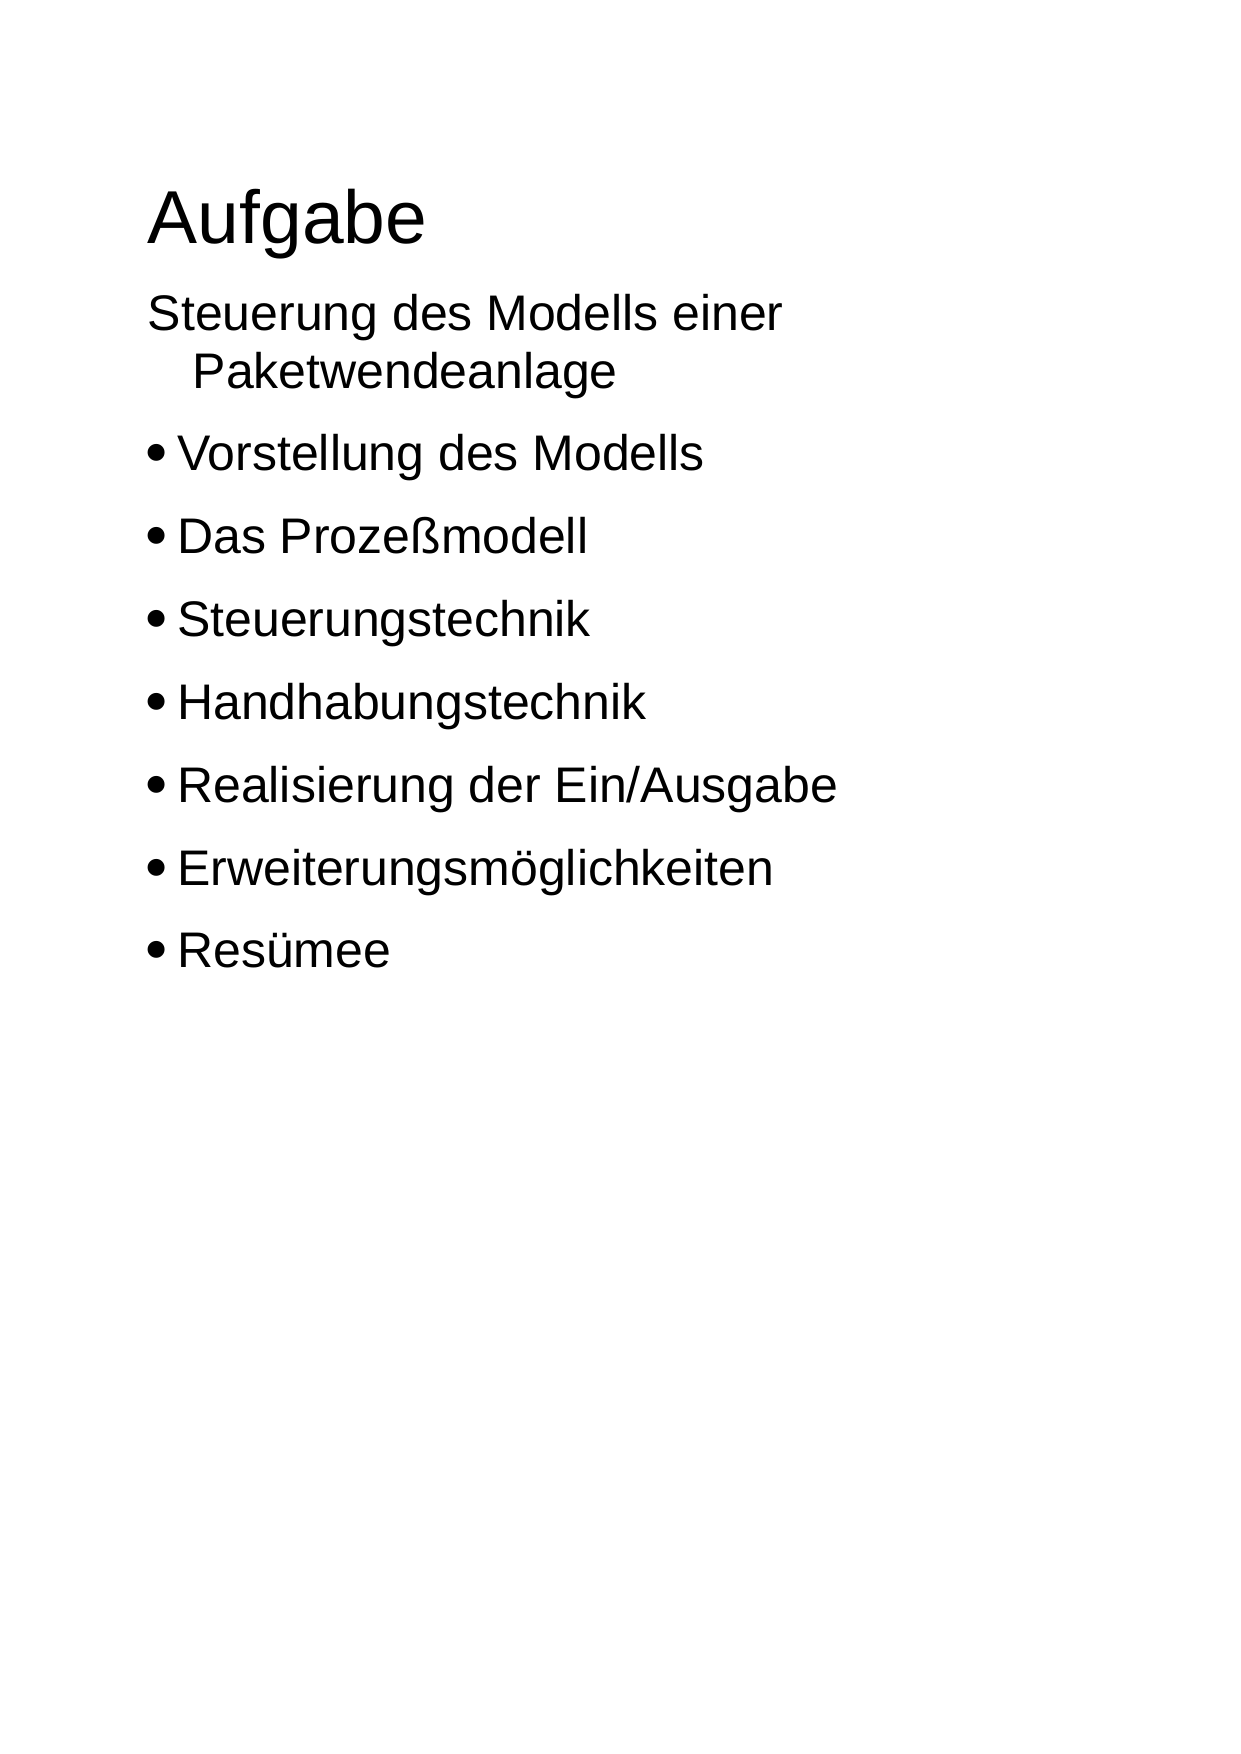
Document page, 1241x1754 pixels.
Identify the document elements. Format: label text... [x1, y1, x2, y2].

subtitle Steuerungstechnik [148, 589, 1093, 647]
subtitle Vorstellung des Modells [148, 424, 1093, 482]
subtitle Handhabungstechnik [148, 672, 1093, 730]
subtitle Das Prozeßmodell [148, 507, 1093, 564]
subtitle Resümee [148, 921, 1093, 978]
subtitle Steuerung des Modells einer Paketwendeanlage [148, 284, 1093, 399]
subtitle Erweiterungsmöglichkeiten [148, 838, 1093, 896]
subtitle Realisierung der Ein/Ausgabe [148, 755, 1093, 813]
subtitle Aufgabe [148, 173, 1093, 259]
